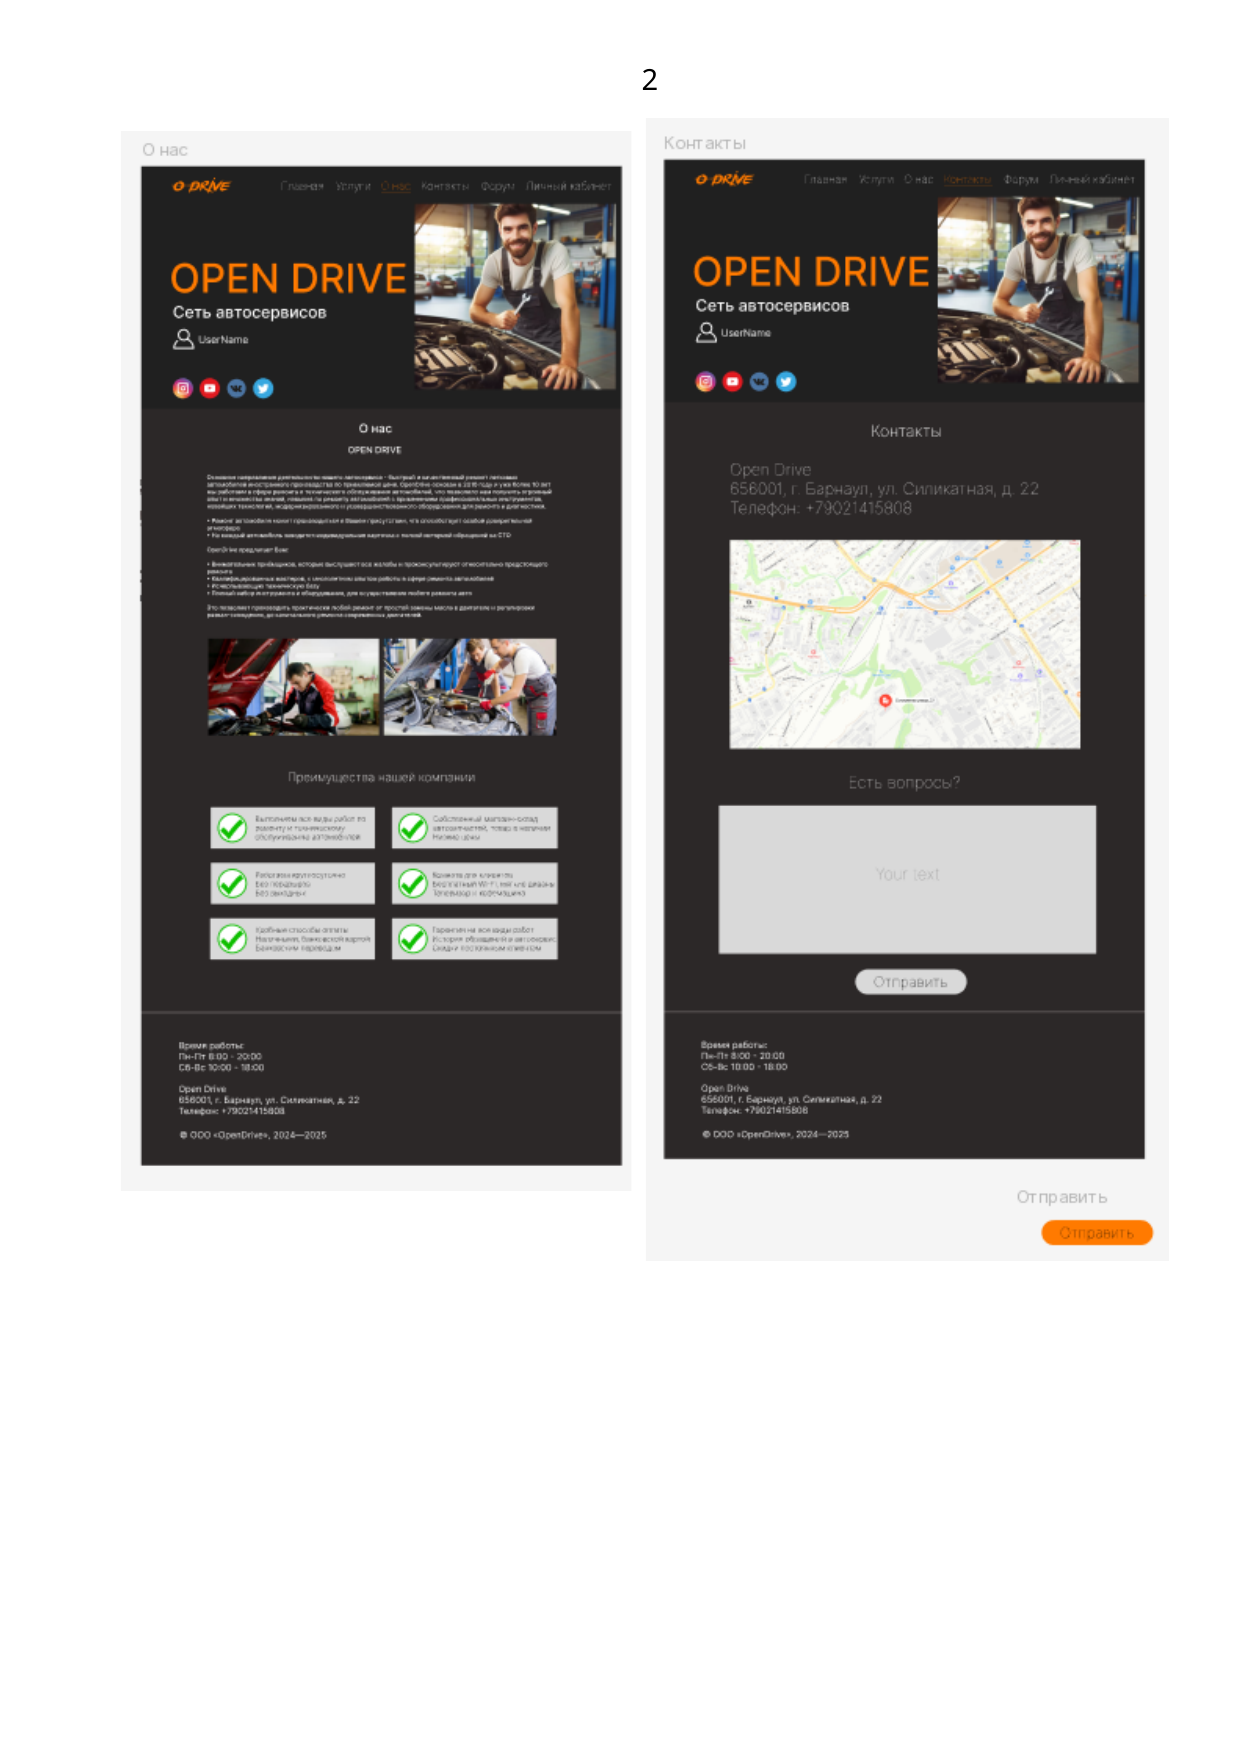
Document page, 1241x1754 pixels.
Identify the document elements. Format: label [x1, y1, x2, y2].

picture [120, 131, 632, 1191]
picture [645, 118, 1169, 1261]
